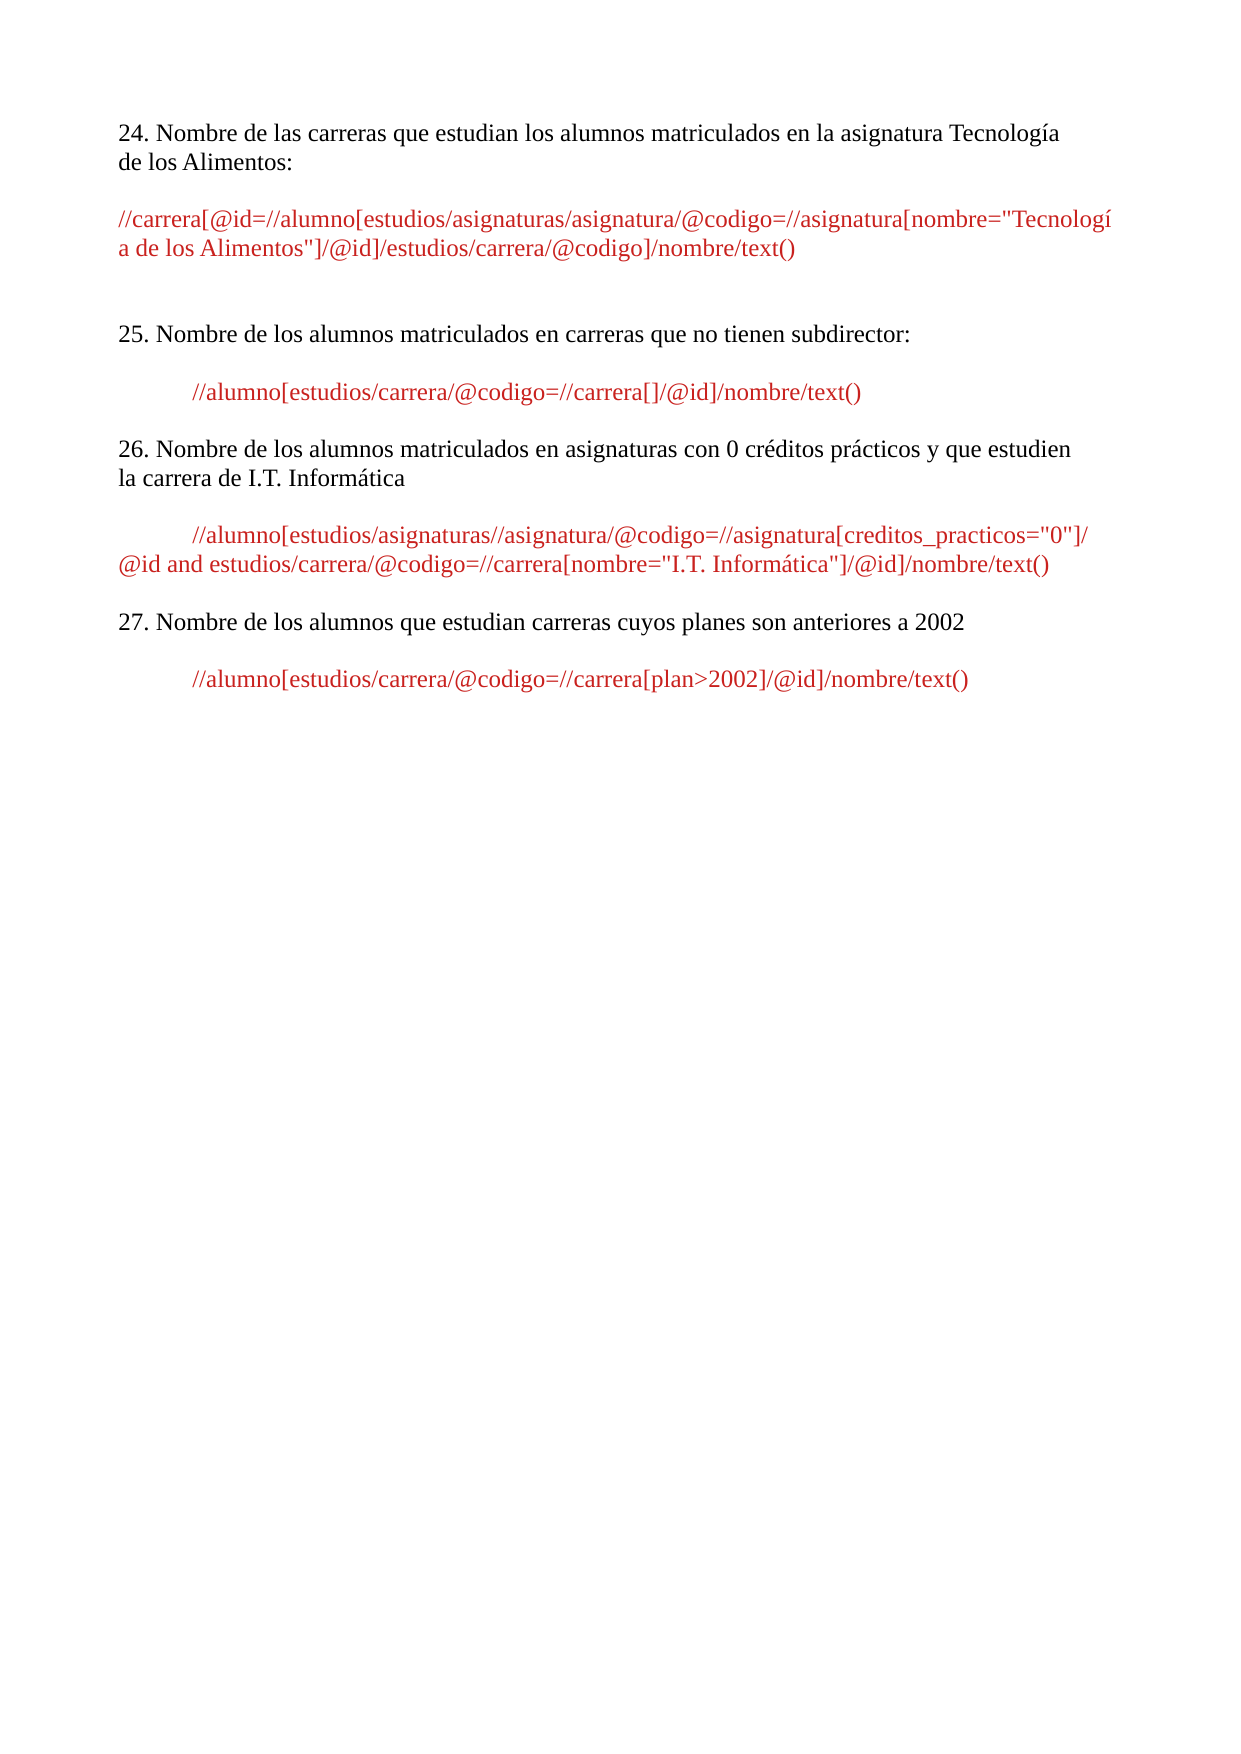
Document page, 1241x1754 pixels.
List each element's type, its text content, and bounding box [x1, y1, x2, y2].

text la carrera de I.T. Informática [118, 463, 1122, 492]
text 27. Nombre de los alumnos que estudian carreras cuyos planes son anteriores a 2002 [118, 607, 1122, 636]
text //alumno[estudios/carrera/@codigo=//carrera[]/@id]/nombre/text() [118, 377, 1122, 406]
text 25. Nombre de los alumnos matriculados en carreras que no tienen subdirector: [118, 319, 1122, 348]
text 24. Nombre de las carreras que estudian los alumnos matriculados en la asignatura Tecnología [118, 118, 1122, 147]
text //alumno[estudios/asignaturas//asignatura/@codigo=//asignatura[creditos_practicos="0"]/@id and estudios/carrera/@codigo=//carrera[nombre="I.T. Informática"]/@id]/nombre/text() [118, 521, 1122, 578]
text de los Alimentos: [118, 147, 1122, 176]
text //alumno[estudios/carrera/@codigo=//carrera[plan>2002]/@id]/nombre/text() [118, 664, 1122, 693]
text 26. Nombre de los alumnos matriculados en asignaturas con 0 créditos prácticos y que estudien [118, 434, 1122, 463]
text //carrera[@id=//alumno[estudios/asignaturas/asignatura/@codigo=//asignatura[nombre="Tecnología de los Alimentos"]/@id]/estudios/carrera/@codigo]/nombre/text() [118, 176, 1122, 262]
